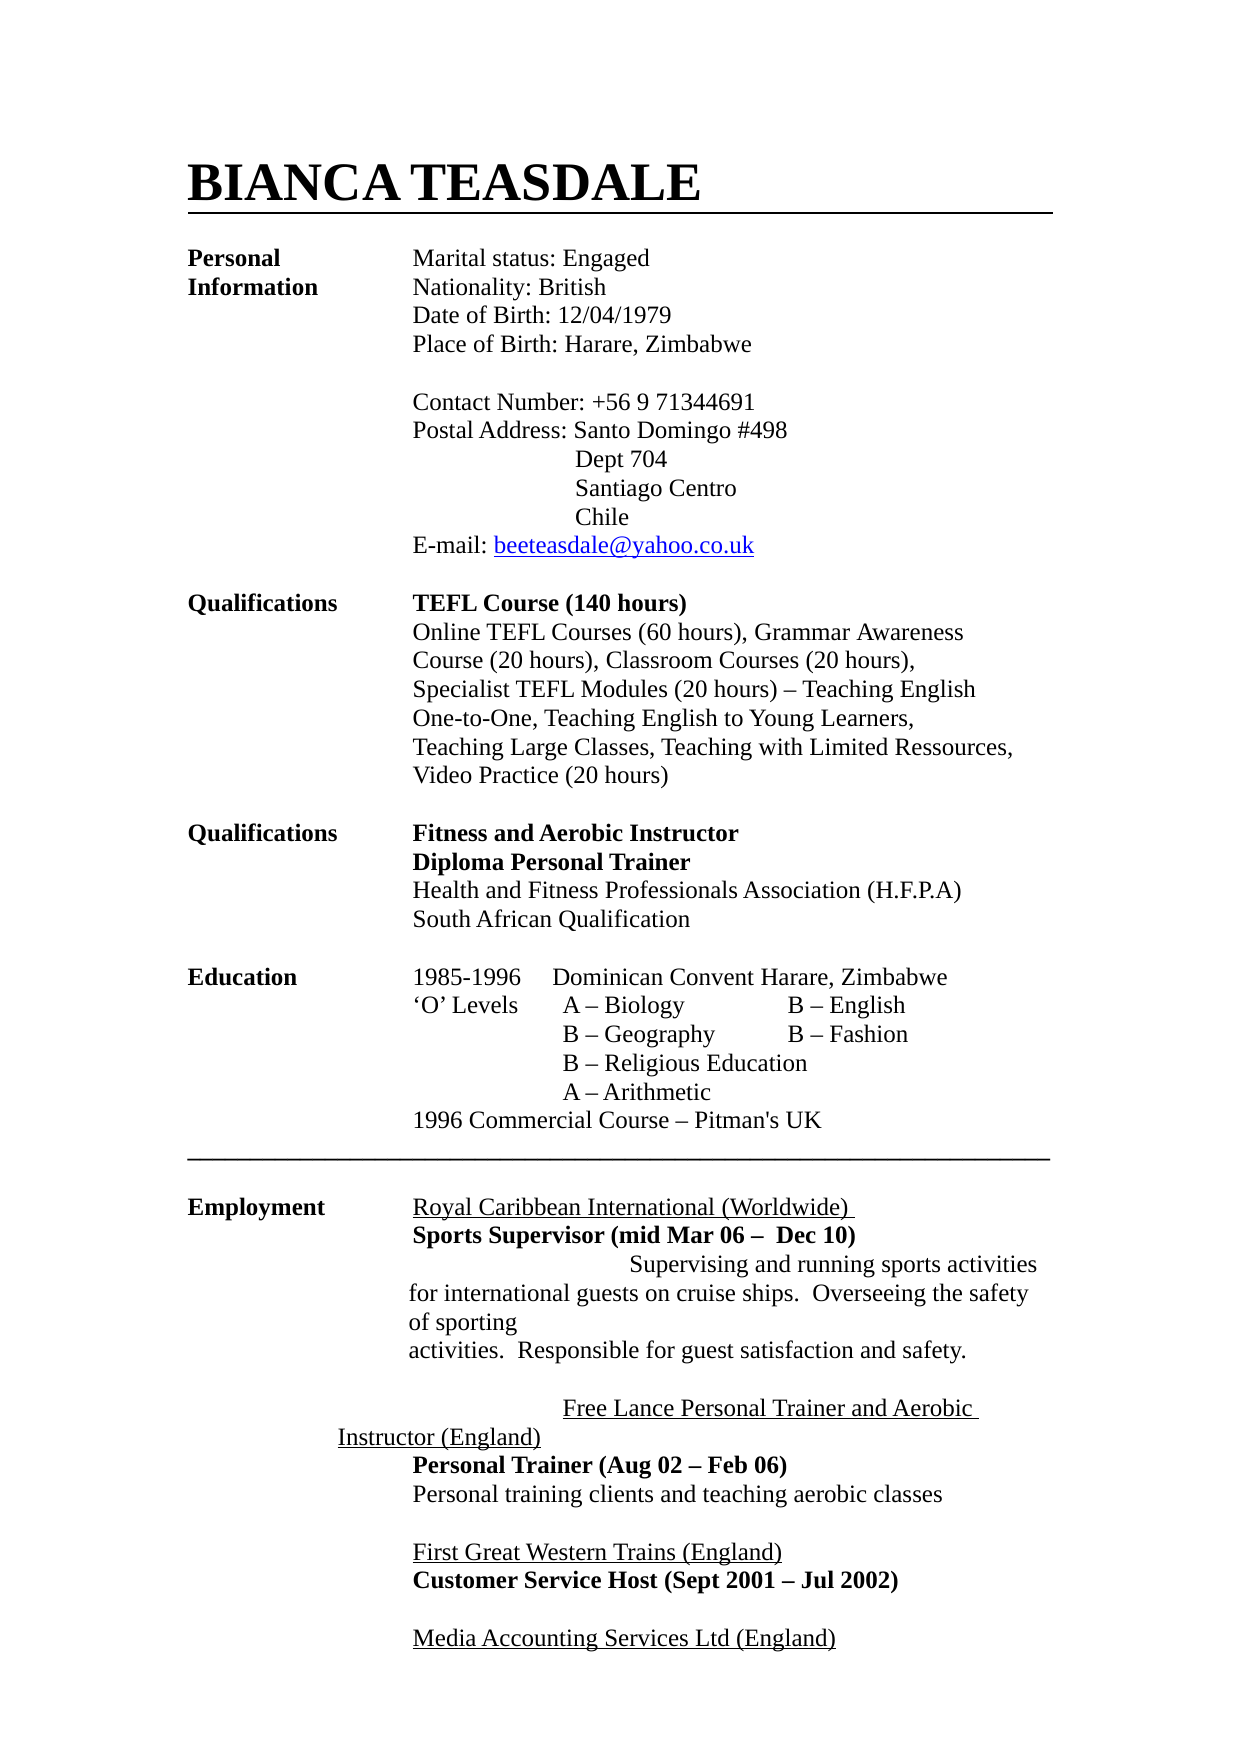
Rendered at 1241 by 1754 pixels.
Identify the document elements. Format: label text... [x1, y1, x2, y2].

text South African Qualification [187, 904, 1053, 933]
text activities. Responsible for guest satisfaction and safety. [408, 1336, 1053, 1364]
text One-to-One, Teaching English to Young Learners, [187, 703, 1053, 732]
text Personal Marital status: Engaged [187, 243, 1053, 272]
text Personal training clients and teaching aerobic classes [187, 1479, 1053, 1508]
text Date of Birth: 12/04/1979 [187, 301, 1053, 329]
text E-mail: beeteasdale@yahoo.co.uk [187, 531, 1053, 559]
text B – Geography B – Fashion [187, 1019, 1053, 1048]
text Free Lance Personal Trainer and Aerobic Instructor (England) [337, 1393, 1053, 1451]
text Diploma Personal Trainer [187, 847, 1053, 876]
text Santiago Centro [187, 473, 1053, 502]
text Teaching Large Classes, Teaching with Limited Ressources, [187, 732, 1053, 761]
text Sports Supervisor (mid Mar 06 – Dec 10) [187, 1221, 1053, 1249]
text First Great Western Trains (England) [187, 1537, 1053, 1566]
text A – Arithmetic [187, 1077, 1053, 1106]
text Specialist TEFL Modules (20 hours) – Teaching English [187, 674, 1053, 703]
text Information Nationality: British [187, 272, 1053, 301]
text Education 1985-1996 Dominican Convent Harare, Zimbabwe [187, 962, 1053, 991]
text Online TEFL Courses (60 hours), Grammar Awareness Course (20 hours), Classroom Courses (20 hours), [187, 617, 1053, 674]
text B – Religious Education [187, 1048, 1053, 1077]
text Chile [187, 502, 1053, 531]
text ‘O’ Levels A – Biology B – English [187, 991, 1053, 1019]
text Dept 704 [187, 444, 1053, 473]
text Postal Address: Santo Domingo #498 [187, 416, 1053, 444]
text Media Accounting Services Ltd (England) [337, 1623, 1053, 1652]
text Qualifications TEFL Course (140 hours) [187, 588, 1053, 617]
text Personal Trainer (Aug 02 – Feb 06) [187, 1451, 1053, 1479]
text Health and Fitness Professionals Association (H.F.P.A) [187, 876, 1053, 904]
text Employment Royal Caribbean International (Worldwide) [187, 1192, 1053, 1221]
text Video Practice (20 hours) [187, 761, 1053, 789]
text Qualifications Fitness and Aerobic Instructor [187, 818, 1053, 847]
text _____________________________________________________________________ [187, 1134, 1053, 1163]
text 1996 Commercial Course – Pitman's UK [187, 1106, 1053, 1134]
text Customer Service Host (Sept 2001 – Jul 2002) [187, 1566, 1053, 1594]
text Place of Birth: Harare, Zimbabwe [187, 329, 1053, 358]
text Contact Number: +56 9 71344691 [187, 387, 1053, 416]
subtitle BIANCA TEASDALE [187, 150, 1053, 214]
text Supervising and running sports activities for international guests on cruise ships. Overseeing the safety of sporting [408, 1249, 1053, 1336]
